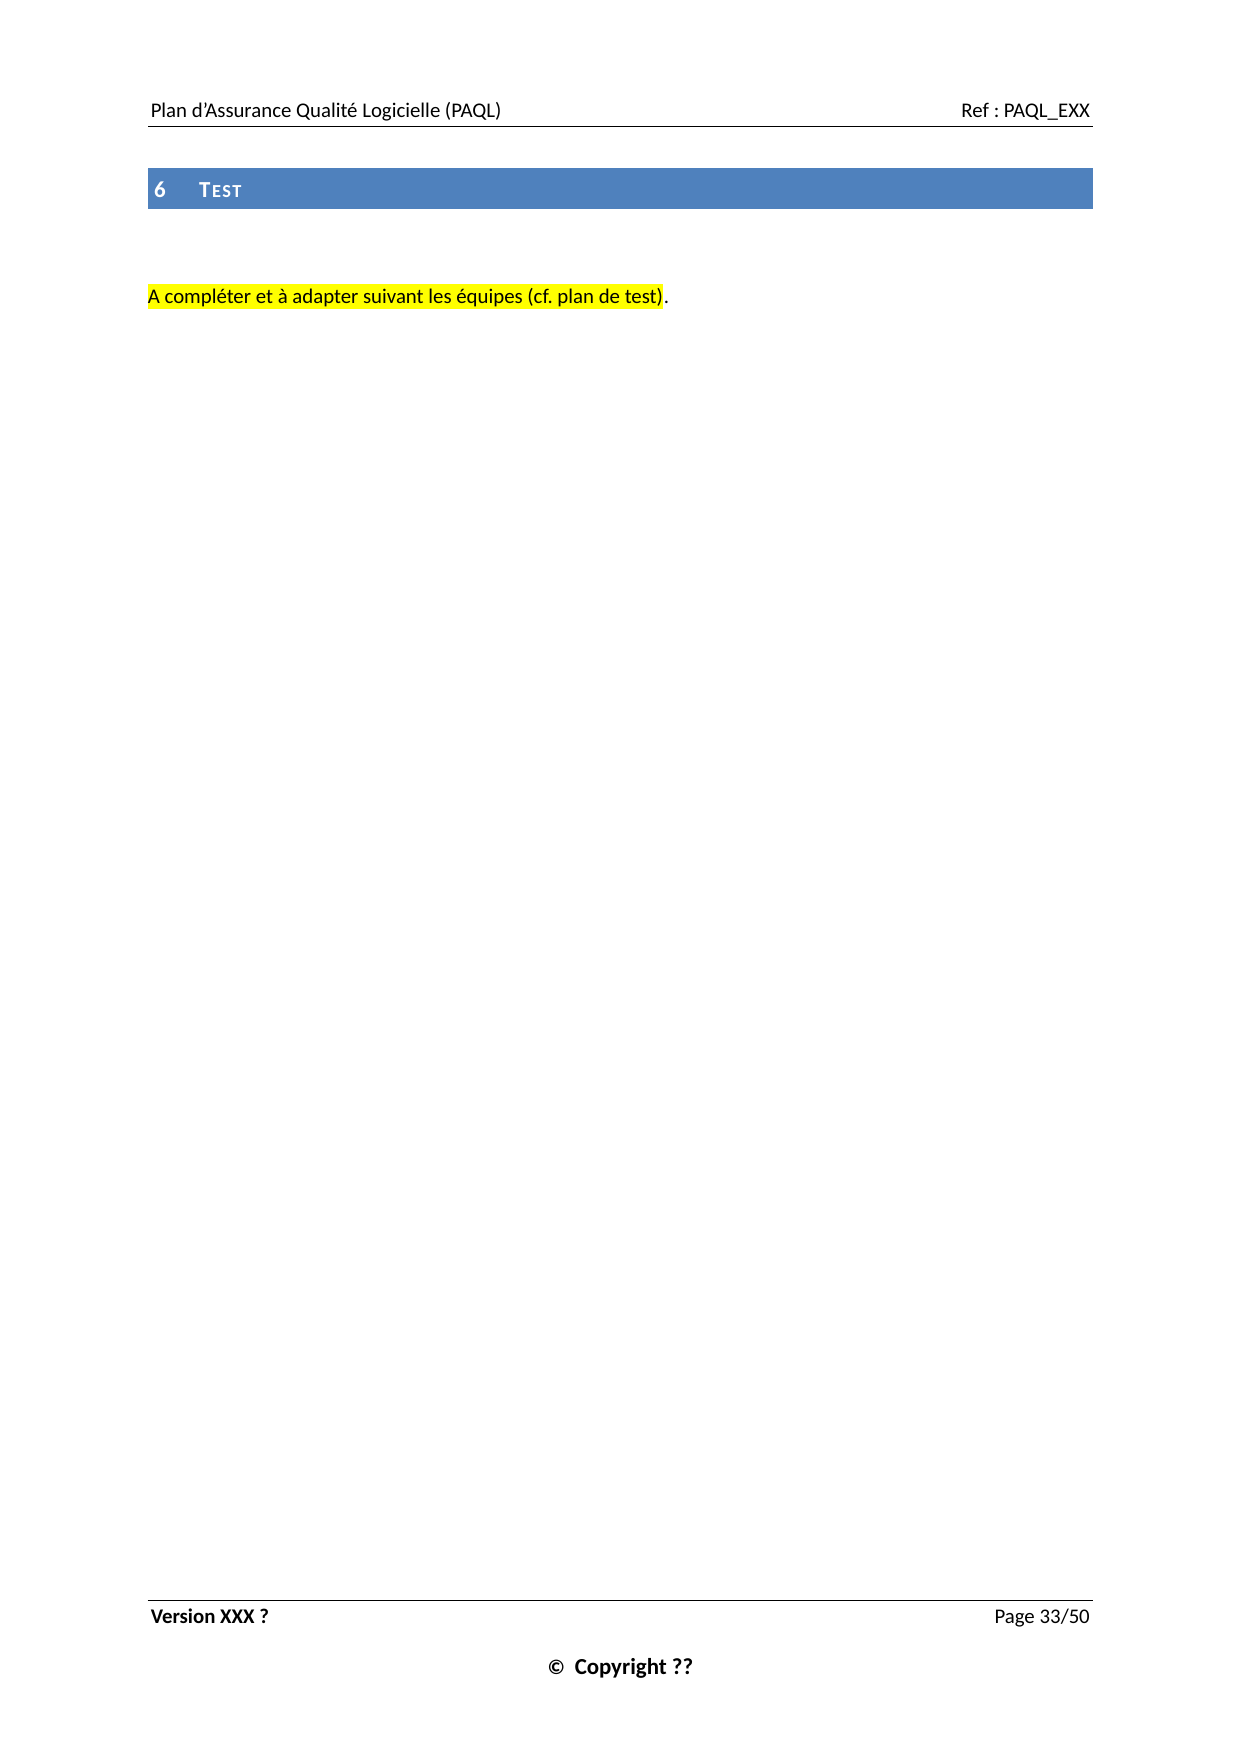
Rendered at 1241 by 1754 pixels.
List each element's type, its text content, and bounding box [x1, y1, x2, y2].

subtitle Test [154, 175, 1086, 203]
text A compléter et à adapter suivant les équipes (cf. plan de test). [148, 283, 1093, 309]
